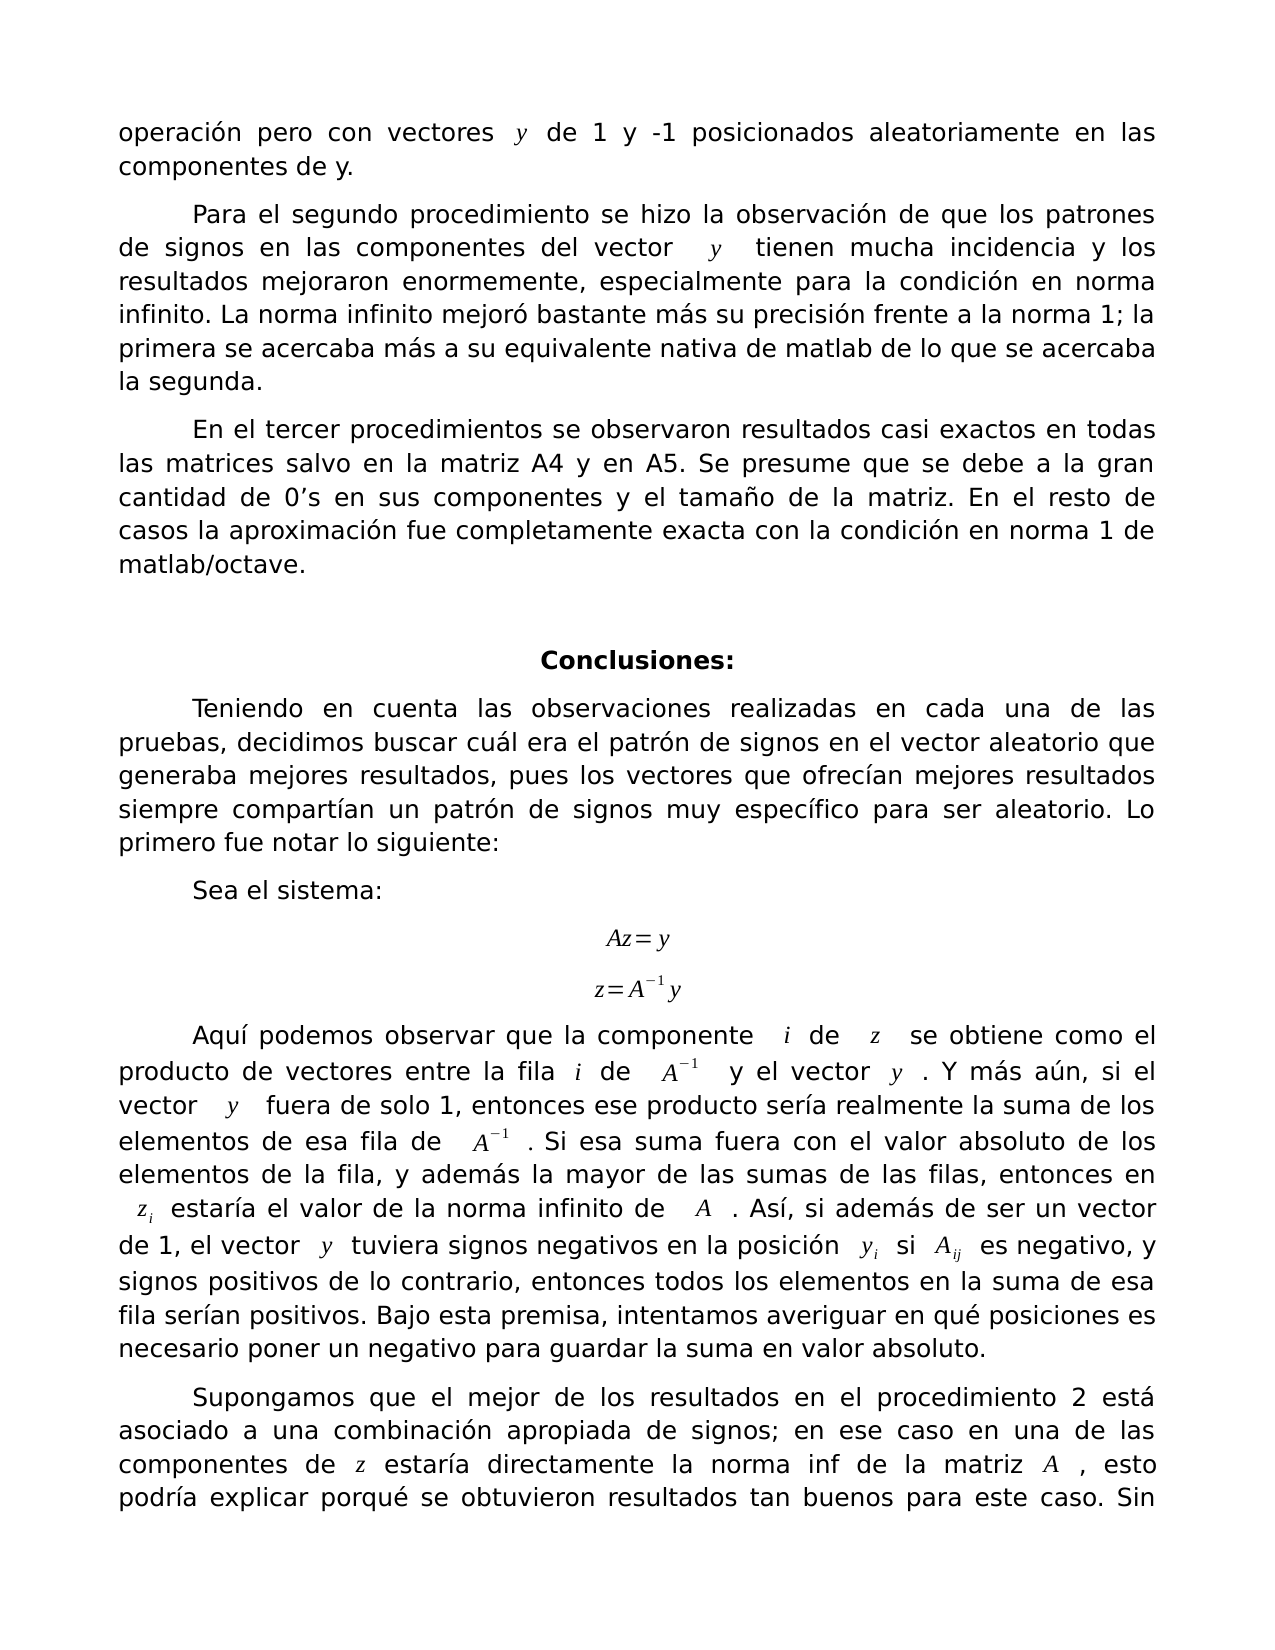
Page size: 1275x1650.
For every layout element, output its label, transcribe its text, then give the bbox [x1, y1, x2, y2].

text Sea el sistema: [118, 876, 1157, 906]
text Teniendo en cuenta las observaciones realizadas en cada una de las pruebas, decidimos buscar cuál era el patrón de signos en el vector aleatorio que generaba mejores resultados, pues los vectores que ofrecían mejores resultados siempre compartían un patrón de signos muy específico para ser aleatorio. Lo primero fue notar lo siguiente: [118, 694, 1157, 857]
text operación pero con vectoresde 1 y -1 posicionados aleatoriamente en las componentes de y. [118, 118, 1157, 181]
text Supongamos que el mejor de los resultados en el procedimiento 2 está asociado a una combinación apropiada de signos; en ese caso en una de las componentes deestaría directamente la norma inf de la matriz, esto podría explicar porqué se obtuvieron resultados tan buenos para este caso. Sin [118, 1383, 1157, 1512]
text En el tercer procedimientos se observaron resultados casi exactos en todas las matrices salvo en la matriz A4 y en A5. Se presume que se debe a la gran cantidad de 0’s en sus componentes y el tamaño de la matriz. En el resto de casos la aproximación fue completamente exacta con la condición en norma 1 de matlab/octave. [118, 416, 1157, 579]
text Para el segundo procedimiento se hizo la observación de que los patrones de signos en las componentes del vector tienen mucha incidencia y los resultados mejoraron enormemente, especialmente para la condición en norma infinito. La norma infinito mejoró bastante más su precisión frente a la norma 1; la primera se acercaba más a su equivalente nativa de matlab de lo que se acercaba la segunda. [118, 200, 1157, 397]
text Aquí podemos observar que la componente de se obtiene como el producto de vectores entre la filade y el vector. Y más aún, si el vector fuera de solo 1, entonces ese producto sería realmente la suma de los elementos de esa fila de . Si esa suma fuera con el valor absoluto de los elementos de la fila, y además la mayor de las sumas de las filas, entonces en estaría el valor de la norma infinito de . Así, si además de ser un vector de 1, el vectortuviera signos negativos en la posiciónsies negativo, y signos positivos de lo contrario, entonces todos los elementos en la suma de esa fila serían positivos. Bajo esta premisa, intentamos averiguar en qué posiciones es necesario poner un negativo para guardar la suma en valor absoluto. [118, 1021, 1157, 1364]
text Conclusiones: [118, 646, 1157, 675]
